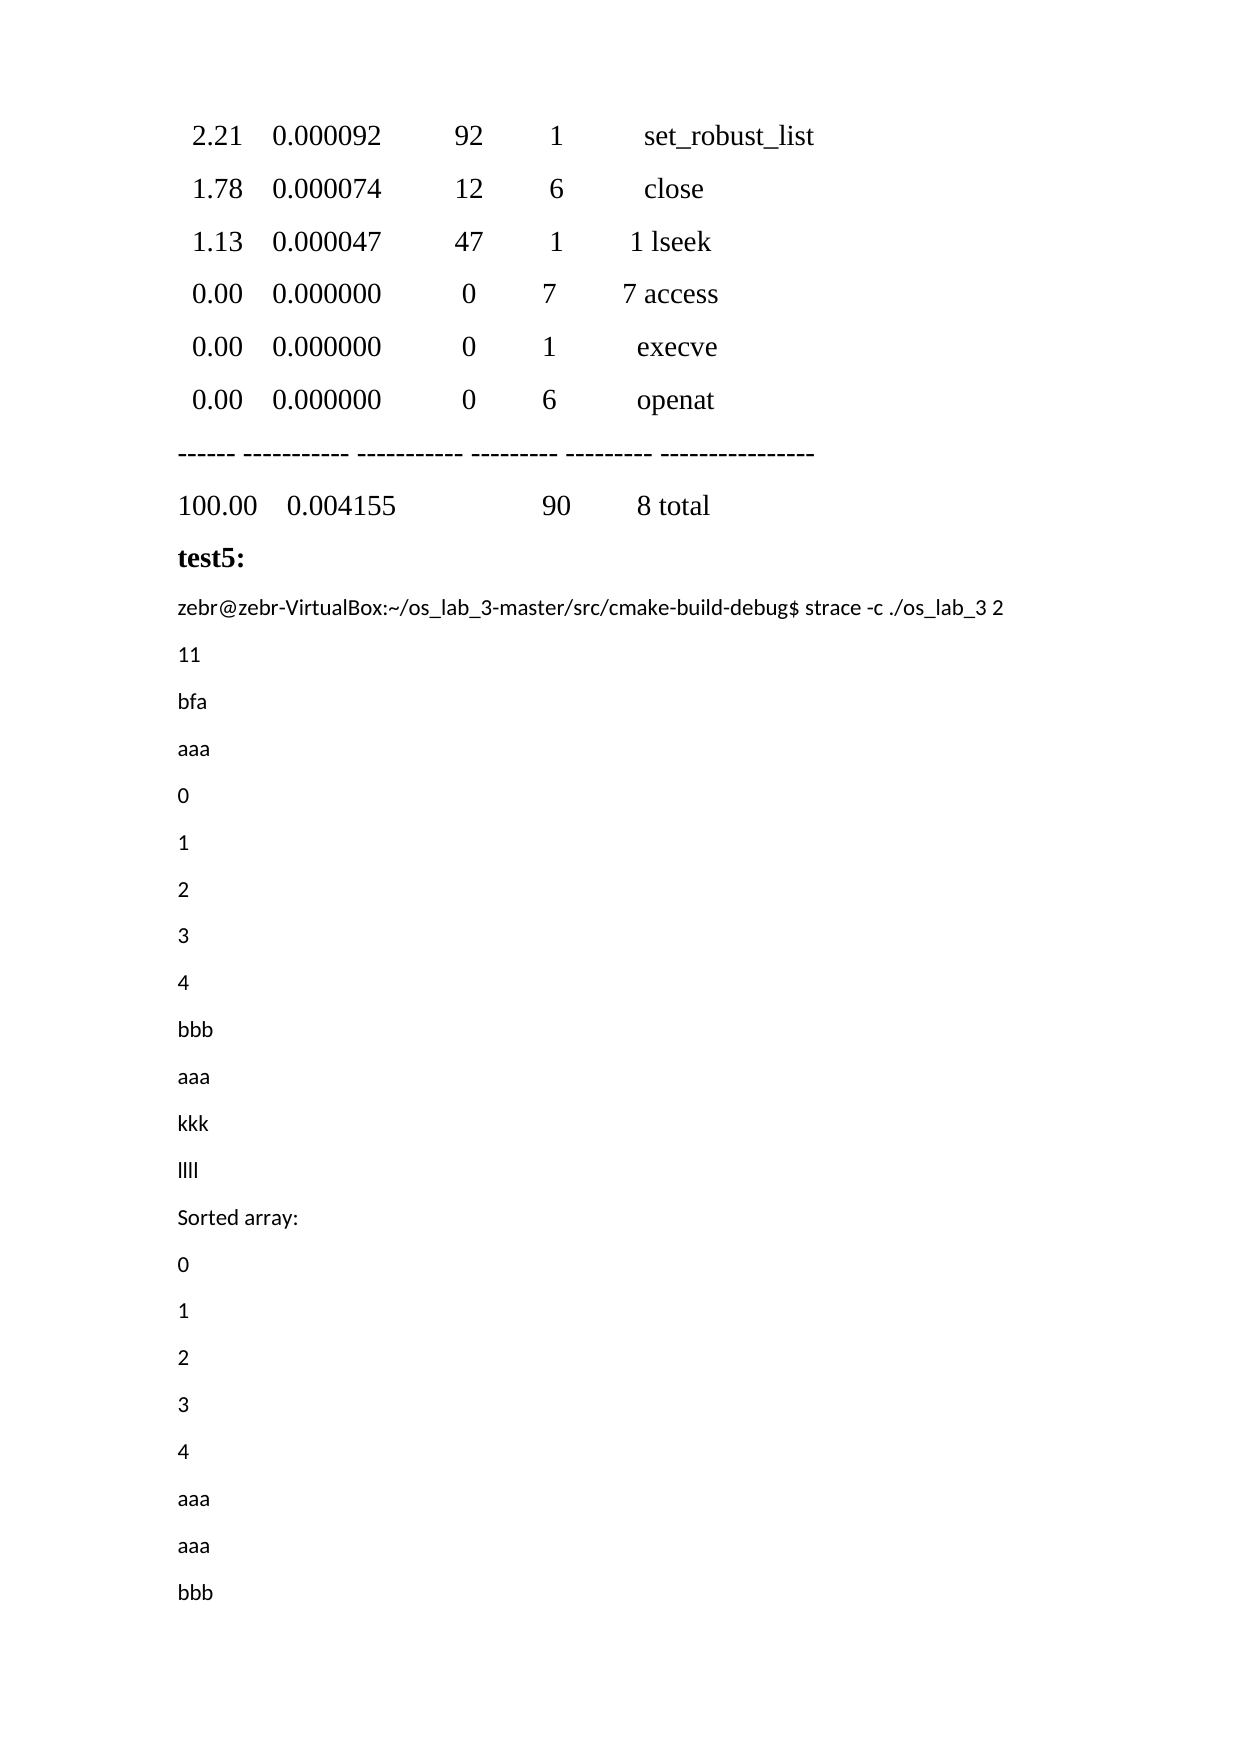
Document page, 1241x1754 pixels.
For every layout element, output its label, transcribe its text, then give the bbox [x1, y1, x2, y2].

text 1 [177, 828, 1152, 856]
text bbb [177, 1578, 1152, 1606]
text 0 [177, 1250, 1152, 1278]
text aaa [177, 1062, 1152, 1090]
text zebr@zebr-VirtualBox:~/os_lab_3-master/src/cmake-build-debug$ strace -c ./os_lab_3 2 [177, 593, 1152, 621]
text kkk [177, 1109, 1152, 1137]
text 1.13 0.000047 47 1 1 lseek [177, 224, 1152, 257]
text 4 [177, 968, 1152, 996]
text 11 [177, 640, 1152, 668]
text aaa [177, 1484, 1152, 1512]
text 0.00 0.000000 0 1 execve [177, 329, 1152, 363]
text 1.78 0.000074 12 6 close [177, 171, 1152, 204]
text 3 [177, 1390, 1152, 1418]
text 0.00 0.000000 0 7 7 access [177, 277, 1152, 310]
text aaa [177, 1531, 1152, 1559]
text 1 [177, 1297, 1152, 1324]
text Sorted array: [177, 1203, 1152, 1231]
text 2.21 0.000092 92 1 set_robust_list [177, 118, 1152, 152]
text 0 [177, 781, 1152, 809]
text ------ ----------- ----------- --------- --------- ---------------- [177, 435, 1152, 468]
text bbb [177, 1015, 1152, 1043]
text 3 [177, 922, 1152, 949]
text 2 [177, 875, 1152, 903]
text aaa [177, 734, 1152, 762]
text 2 [177, 1343, 1152, 1371]
text 0.00 0.000000 0 6 openat [177, 382, 1152, 416]
text llll [177, 1156, 1152, 1184]
text bfa [177, 687, 1152, 715]
text 4 [177, 1437, 1152, 1465]
text 100.00 0.004155 90 8 total [177, 488, 1152, 521]
text test5: [177, 541, 1152, 574]
